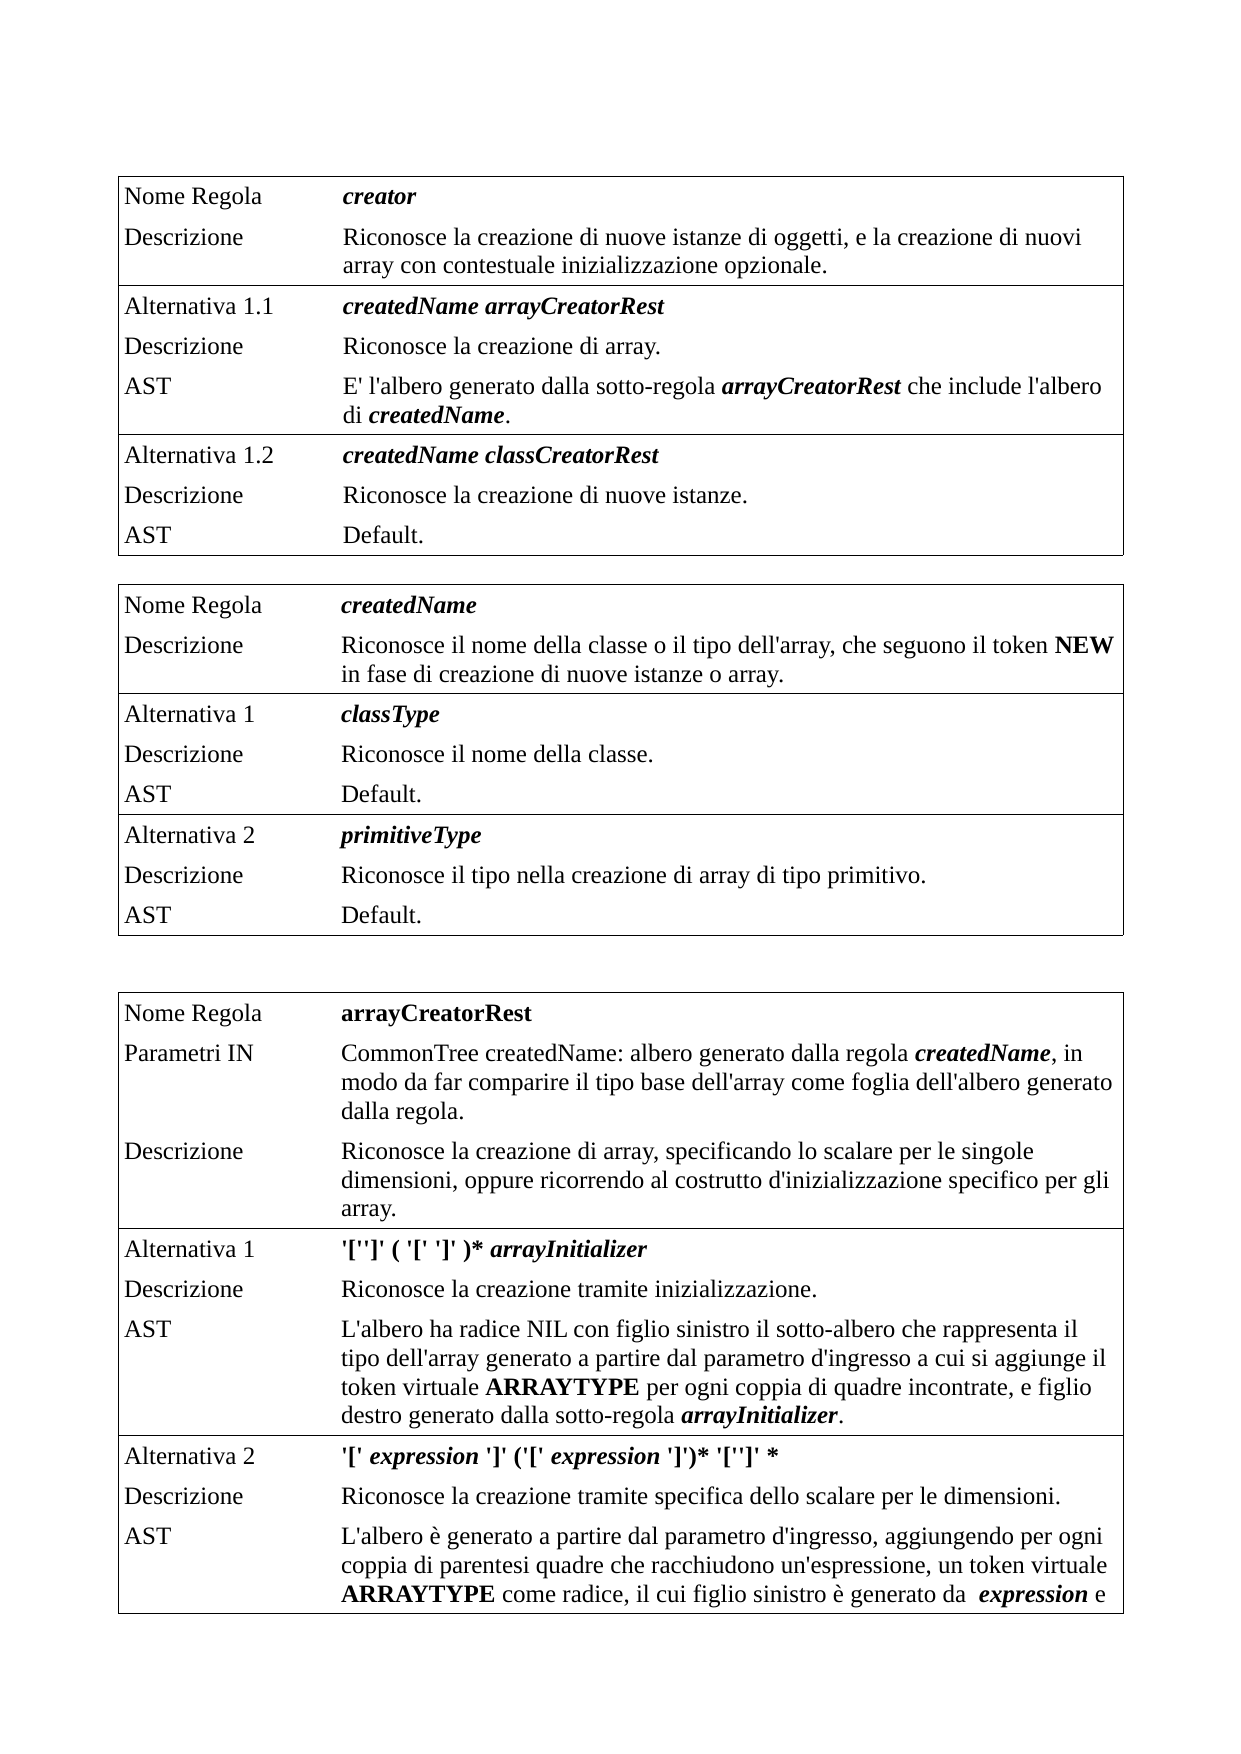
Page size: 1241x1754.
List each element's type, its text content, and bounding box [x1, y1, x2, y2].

table_cell '[' expression ']' ('[' expression ']')* '['']' * [335, 1436, 1123, 1475]
table_cell Default. [335, 774, 1123, 814]
table_header Nome Regola [119, 177, 337, 216]
table_cell Riconosce la creazione tramite specifica dello scalare per le dimensioni. [335, 1475, 1123, 1516]
table_cell Descrizione [119, 1130, 335, 1228]
table_header creator [337, 177, 1123, 216]
table_cell Riconosce la creazione di nuove istanze di oggetti, e la creazione di nuovi array con contestuale inizializzazione opzionale. [337, 216, 1123, 285]
table_cell classType [335, 694, 1123, 733]
table_cell AST [119, 774, 335, 814]
table_cell AST [119, 515, 337, 555]
table_cell AST [119, 1516, 335, 1613]
table_cell AST [119, 895, 335, 935]
table_cell Alternativa 1.2 [119, 435, 337, 475]
table_cell Riconosce la creazione di array, specificando lo scalare per le singole dimensioni, oppure ricorrendo al costrutto d'inizializzazione specifico per gli array. [335, 1130, 1123, 1228]
table_cell createdName classCreatorRest [337, 435, 1123, 475]
table_cell AST [119, 1309, 335, 1435]
table_cell Riconosce il nome della classe. [335, 734, 1123, 774]
table_header arrayCreatorRest [335, 993, 1123, 1033]
table_cell Riconosce la creazione di nuove istanze. [337, 475, 1123, 515]
table_cell Descrizione [119, 216, 337, 285]
table_header Nome Regola [119, 585, 335, 624]
table_cell Alternativa 2 [119, 1436, 335, 1475]
table_cell L'albero ha radice NIL con figlio sinistro il sotto-albero che rappresenta il tipo dell'array generato a partire dal parametro d'ingresso a cui si aggiunge il token virtuale ARRAYTYPE per ogni coppia di quadre incontrate, e figlio destro generato dalla sotto-regola arrayInitializer. [335, 1309, 1123, 1435]
table_cell Descrizione [119, 854, 335, 894]
table_cell CommonTree createdName: albero generato dalla regola createdName, in modo da far comparire il tipo base dell'array come foglia dell'albero generato dalla regola. [335, 1033, 1123, 1130]
table_cell '['']' ( '[' ']' )* arrayInitializer [335, 1229, 1123, 1268]
table_cell Descrizione [119, 325, 337, 365]
table_cell primitiveType [335, 815, 1123, 854]
table_cell Riconosce il tipo nella creazione di array di tipo primitivo. [335, 854, 1123, 894]
table_cell Riconosce il nome della classe o il tipo dell'array, che seguono il token NEW in fase di creazione di nuove istanze o array. [335, 624, 1123, 693]
table_cell Alternativa 1 [119, 1229, 335, 1268]
table_header createdName [335, 585, 1123, 624]
table_cell Descrizione [119, 1268, 335, 1308]
table_cell Parametri IN [119, 1033, 335, 1130]
table_cell Default. [335, 895, 1123, 935]
table_cell Descrizione [119, 475, 337, 515]
table_cell Default. [337, 515, 1123, 555]
table_cell E' l'albero generato dalla sotto-regola arrayCreatorRest che include l'albero di createdName. [337, 365, 1123, 434]
table_cell createdName arrayCreatorRest [337, 286, 1123, 325]
table_cell Riconosce la creazione tramite inizializzazione. [335, 1268, 1123, 1308]
table_cell Alternativa 1 [119, 694, 335, 733]
table_cell AST [119, 365, 337, 434]
table_header Nome Regola [119, 993, 335, 1033]
table_cell Descrizione [119, 734, 335, 774]
table_cell Descrizione [119, 624, 335, 693]
table_cell Descrizione [119, 1475, 335, 1516]
table_cell Riconosce la creazione di array. [337, 325, 1123, 365]
table_cell Alternativa 1.1 [119, 286, 337, 325]
table_cell Alternativa 2 [119, 815, 335, 854]
table_cell L'albero è generato a partire dal parametro d'ingresso, aggiungendo per ogni coppia di parentesi quadre che racchiudono un'espressione, un token virtuale ARRAYTYPE come radice, il cui figlio sinistro è generato da expression e [335, 1516, 1123, 1613]
